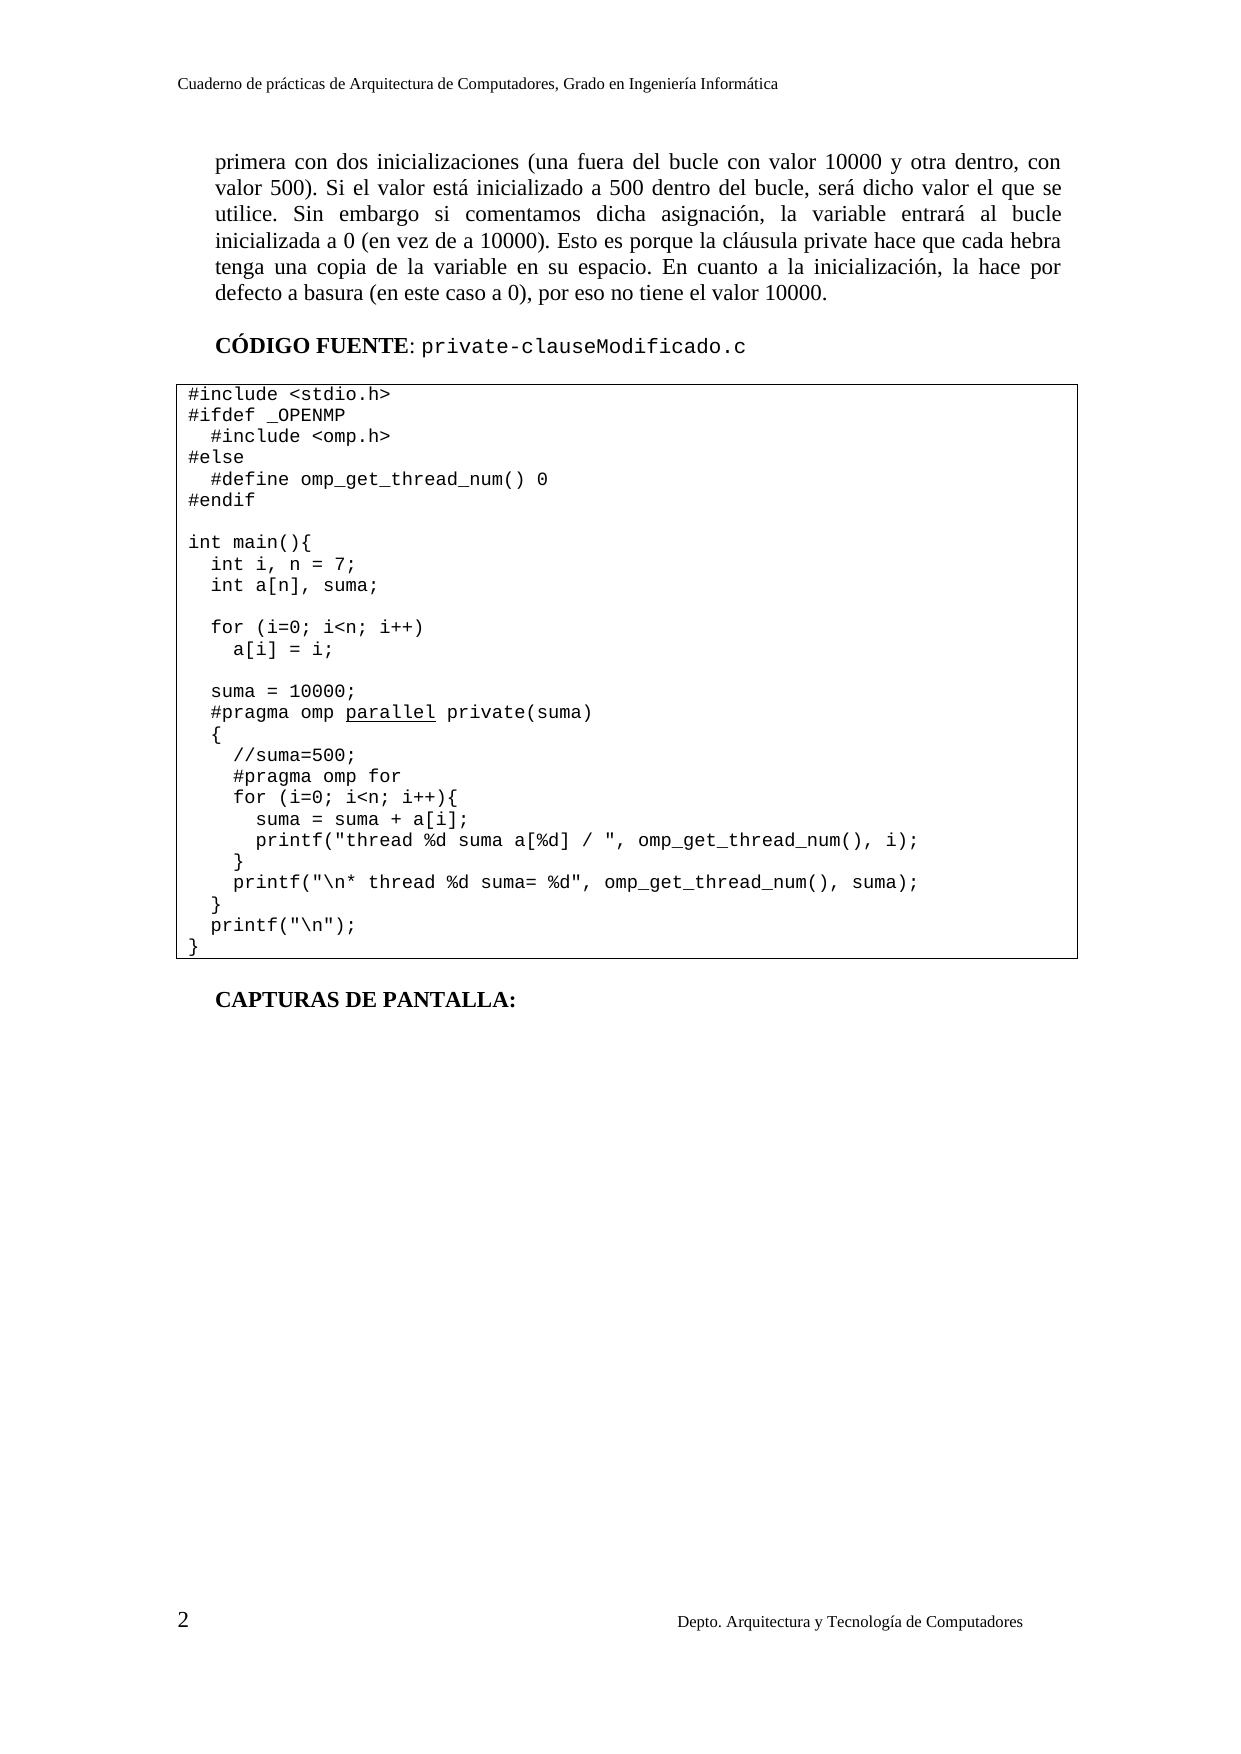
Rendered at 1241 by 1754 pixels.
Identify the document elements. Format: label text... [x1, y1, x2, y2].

table_header #include <stdio.h> #ifdef _OPENMP #include <omp.h> #else #define omp_get_thread_num() 0 #endif int main(){ int i, n = 7; int a[n], suma; for (i=0; i<n; i++) a[i] = i; suma = 10000; #pragma omp parallel private(suma) { //suma=500; #pragma omp for for (i=0; i<n; i++){ suma = suma + a[i]; printf("thread %d suma a[%d] / ", omp_get_thread_num(), i); } printf("\n* thread %d suma= %d", omp_get_thread_num(), suma); } printf("\n"); } [177, 385, 1077, 958]
text primera con dos inicializaciones (una fuera del bucle con valor 10000 y otra dentro, con valor 500). Si el valor está inicializado a 500 dentro del bucle, será dicho valor el que se utilice. Sin embargo si comentamos dicha asignación, la variable entrará al bucle inicializada a 0 (en vez de a 10000). Esto es porque la cláusula private hace que cada hebra tenga una copia de la variable en su espacio. En cuanto a la inicialización, la hace por defecto a basura (en este caso a 0), por eso no tiene el valor 10000. [215, 148, 1063, 306]
text CAPTURAS DE PANTALLA: [215, 986, 1063, 1012]
text CÓDIGO FUENTE: private-clauseModificado.c [215, 332, 1063, 360]
